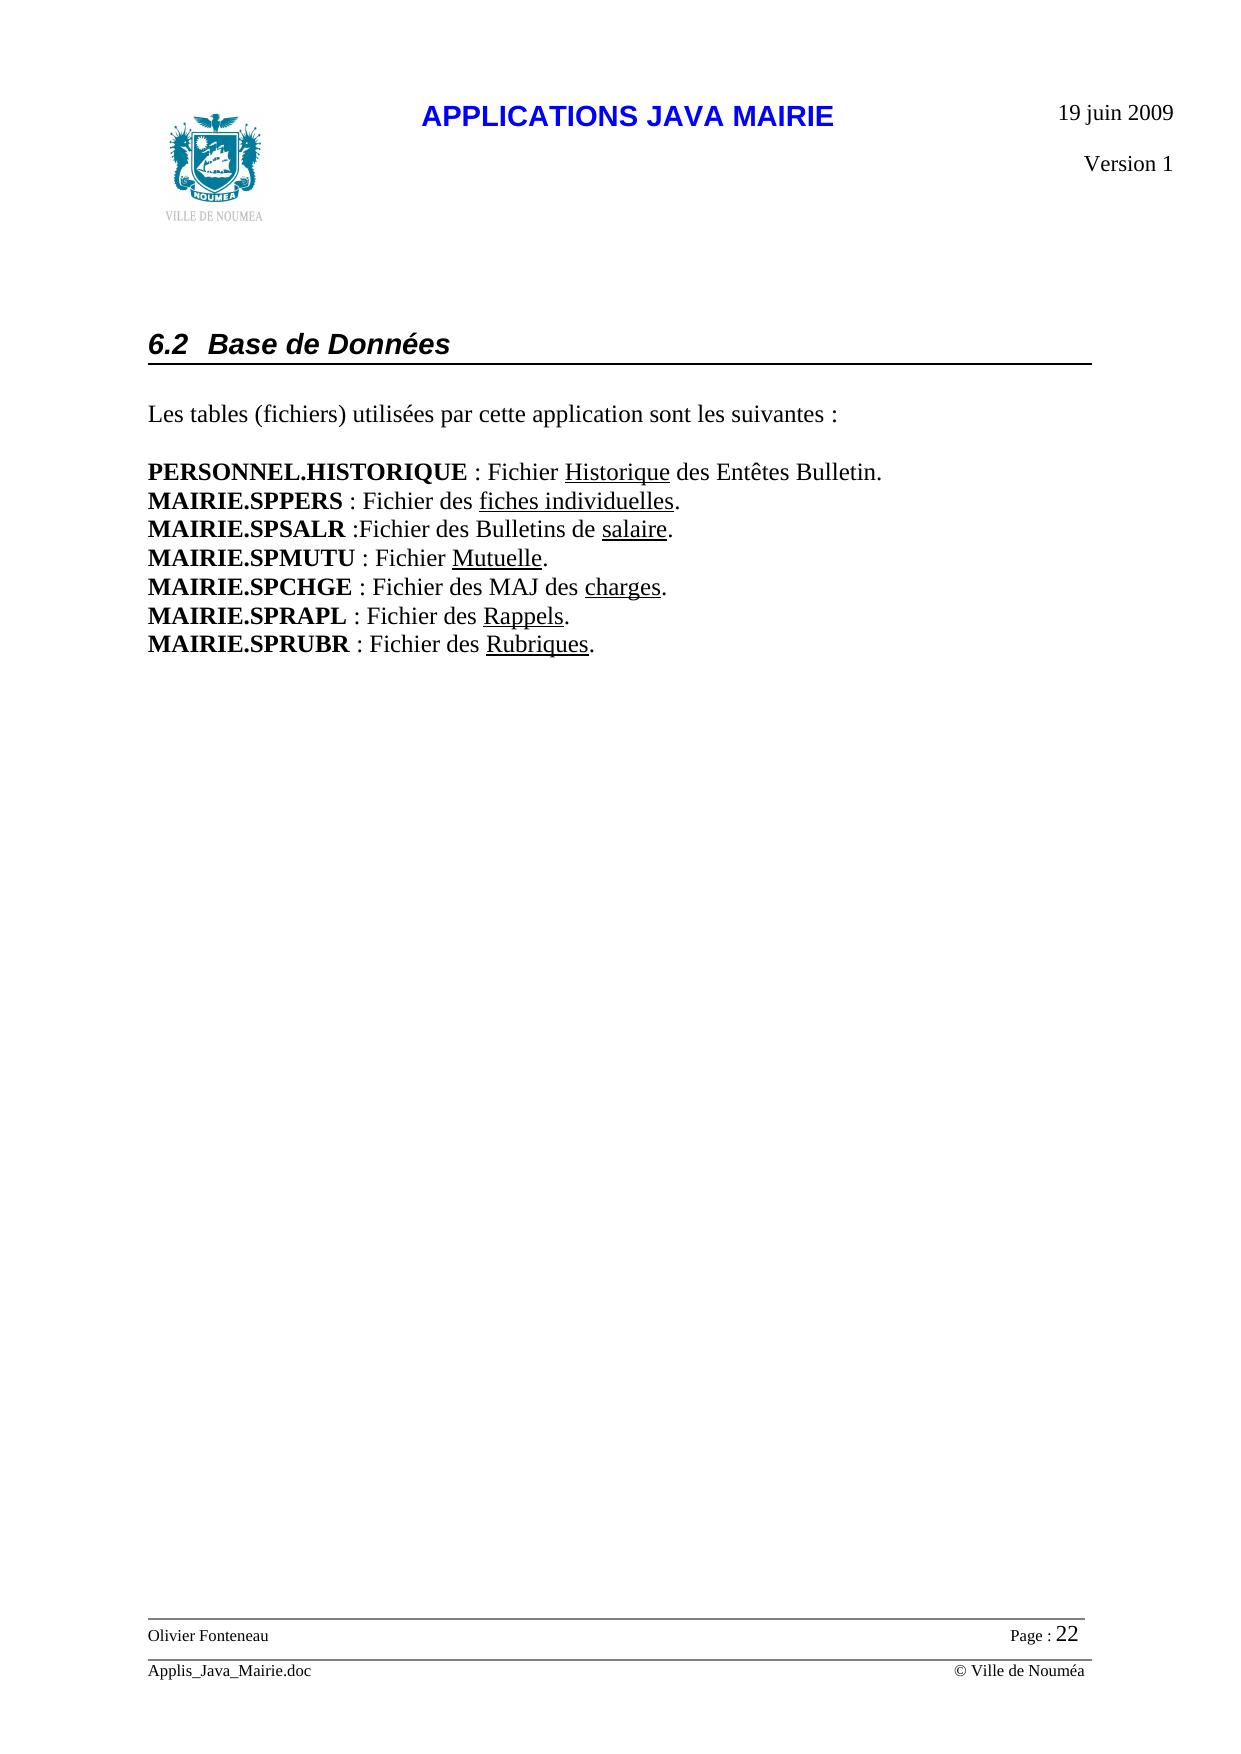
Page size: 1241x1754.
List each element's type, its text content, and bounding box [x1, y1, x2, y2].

text PERSONNEL.HISTORIQUE : Fichier Historique des Entêtes Bulletin. [148, 457, 1092, 486]
text MAIRIE.SPRUBR : Fichier des Rubriques. [148, 629, 1092, 658]
text MAIRIE.SPMUTU : Fichier Mutuelle. [148, 543, 1092, 572]
picture [164, 107, 264, 227]
subtitle Base de Données [148, 327, 1092, 363]
text MAIRIE.SPSALR :Fichier des Bulletins de salaire. [148, 514, 1092, 543]
text MAIRIE.SPPERS : Fichier des fiches individuelles. [148, 486, 1092, 514]
text MAIRIE.SPRAPL : Fichier des Rappels. [148, 601, 1092, 629]
text MAIRIE.SPCHGE : Fichier des MAJ des charges. [148, 572, 1092, 601]
text Les tables (fichiers) utilisées par cette application sont les suivantes : [148, 399, 1092, 428]
